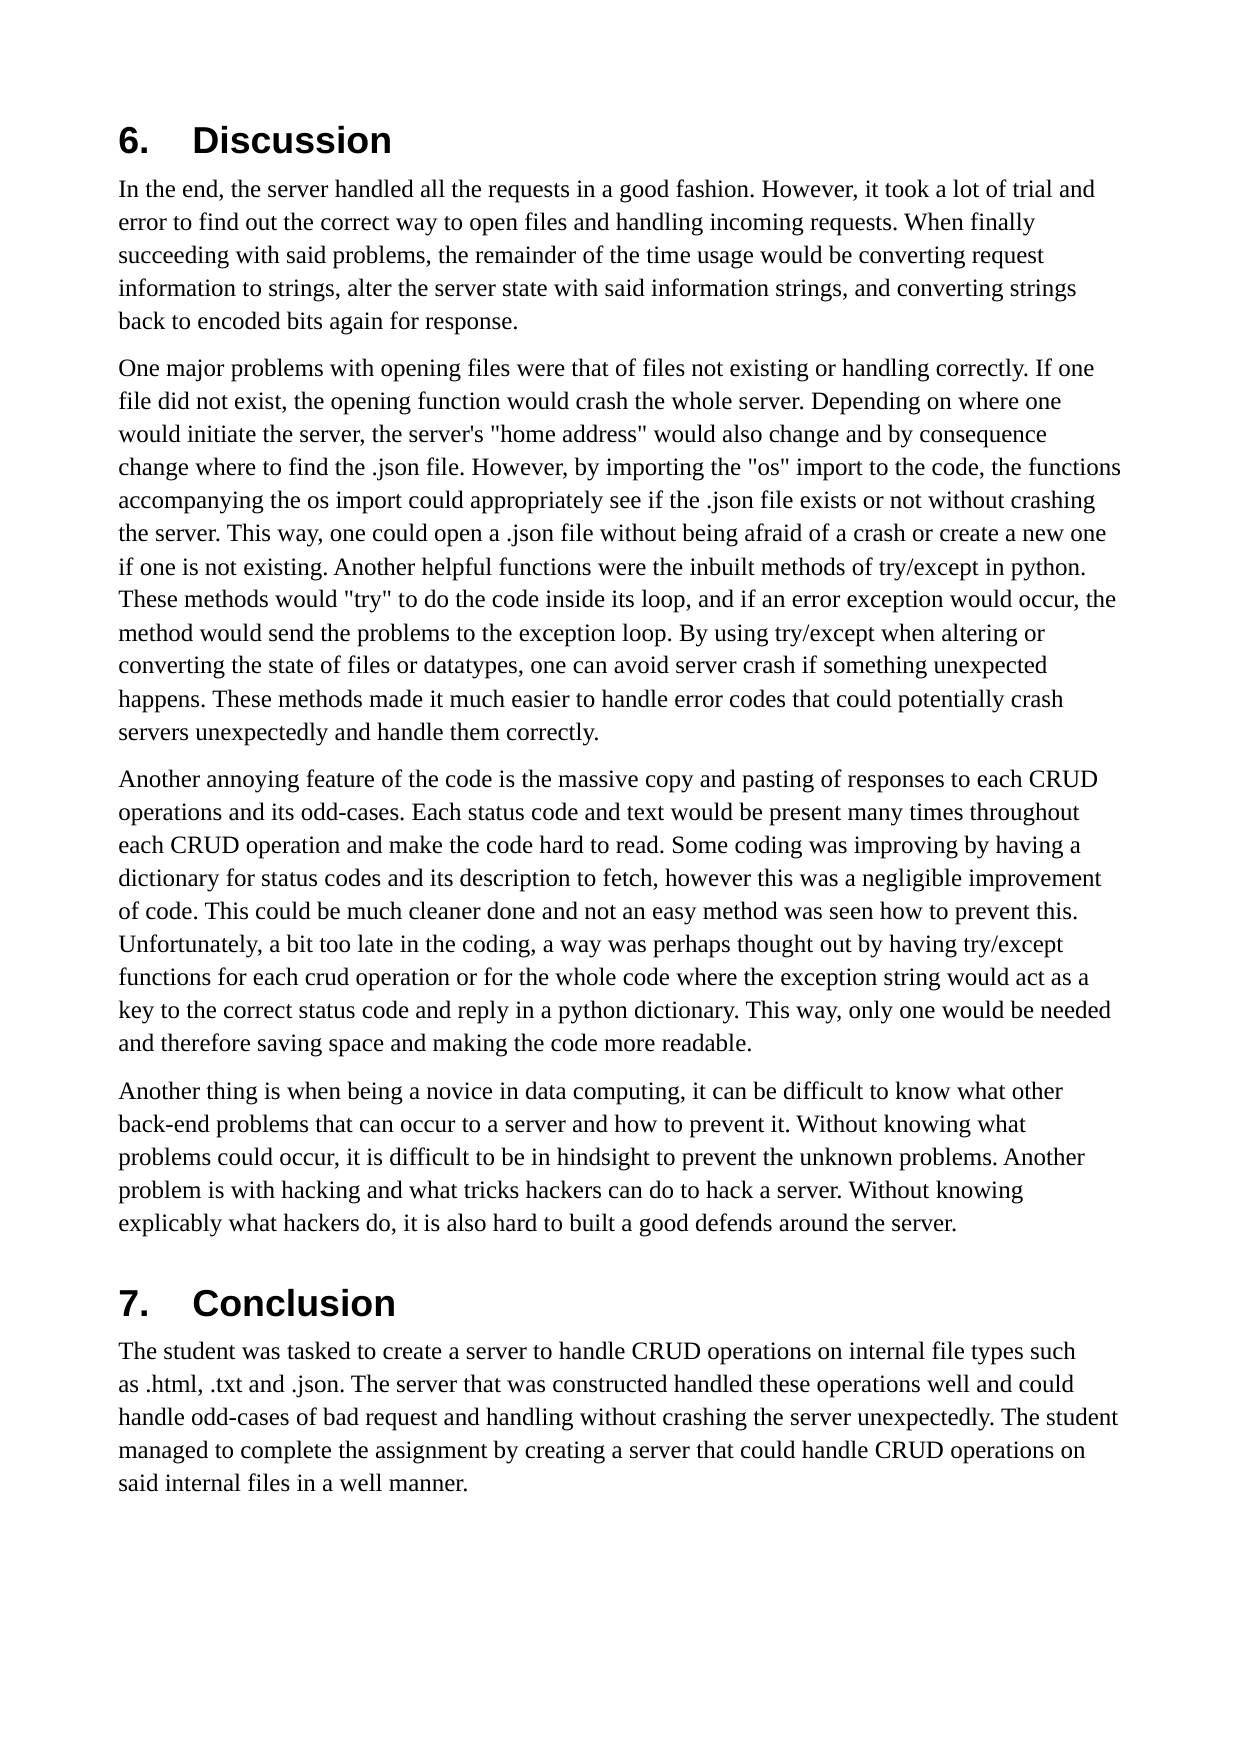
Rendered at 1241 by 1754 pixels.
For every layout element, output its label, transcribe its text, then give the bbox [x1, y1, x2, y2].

text The student was tasked to create a server to handle CRUD operations on internal file types such as .html, .txt and .json. The server that was constructed handled these operations well and could handle odd-cases of bad request and handling without crashing the server unexpectedly. The student managed to complete the assignment by creating a server that could handle CRUD operations on said internal files in a well manner. [118, 1336, 1122, 1497]
text Another thing is when being a novice in data computing, it can be difficult to know what other back-end problems that can occur to a server and how to prevent it. Without knowing what problems could occur, it is difficult to be in hindsight to prevent the unknown problems. Another problem is with hacking and what tricks hackers can do to hack a server. Without knowing explicably what hackers do, it is also hard to built a good defends around the server. [118, 1076, 1122, 1237]
text One major problems with opening files were that of files not existing or handling correctly. If one file did not exist, the opening function would crash the whole server. Depending on where one would initiate the server, the server's "home address" would also change and by consequence change where to find the .json file. However, by importing the "os" import to the code, the functions accompanying the os import could appropriately see if the .json file exists or not without crashing the server. This way, one could open a .json file without being afraid of a crash or create a new one if one is not existing. Another helpful functions were the inbuilt methods of try/except in python. These methods would "try" to do the code inside its loop, and if an error exception would occur, the method would send the problems to the exception loop. By using try/except when altering or converting the state of files or datatypes, one can avoid server crash if something unexpected happens. These methods made it much easier to handle error codes that could potentially crash servers unexpectedly and handle them correctly. [118, 353, 1122, 745]
text In the end, the server handled all the requests in a good fashion. However, it took a lot of trial and error to find out the correct way to open files and handling incoming requests. When finally succeeding with said problems, the remainder of the time usage would be converting request information to strings, alter the server state with said information strings, and converting strings back to encoded bits again for response. [118, 174, 1122, 334]
text Another annoying feature of the code is the massive copy and pasting of responses to each CRUD operations and its odd-cases. Each status code and text would be present many times throughout each CRUD operation and make the code hard to read. Some coding was improving by having a dictionary for status codes and its description to fetch, however this was a negligible improvement of code. This could be much cleaner done and not an easy method was seen how to prevent this. Unfortunately, a bit too late in the coding, a way was perhaps thought out by having try/except functions for each crud operation or for the whole code where the exception string would act as a key to the correct status code and reply in a python dictionary. This way, only one would be needed and therefore saving space and making the code more readable. [118, 764, 1122, 1057]
subtitle Discussion [118, 118, 1122, 161]
subtitle Conclusion [118, 1281, 1122, 1324]
